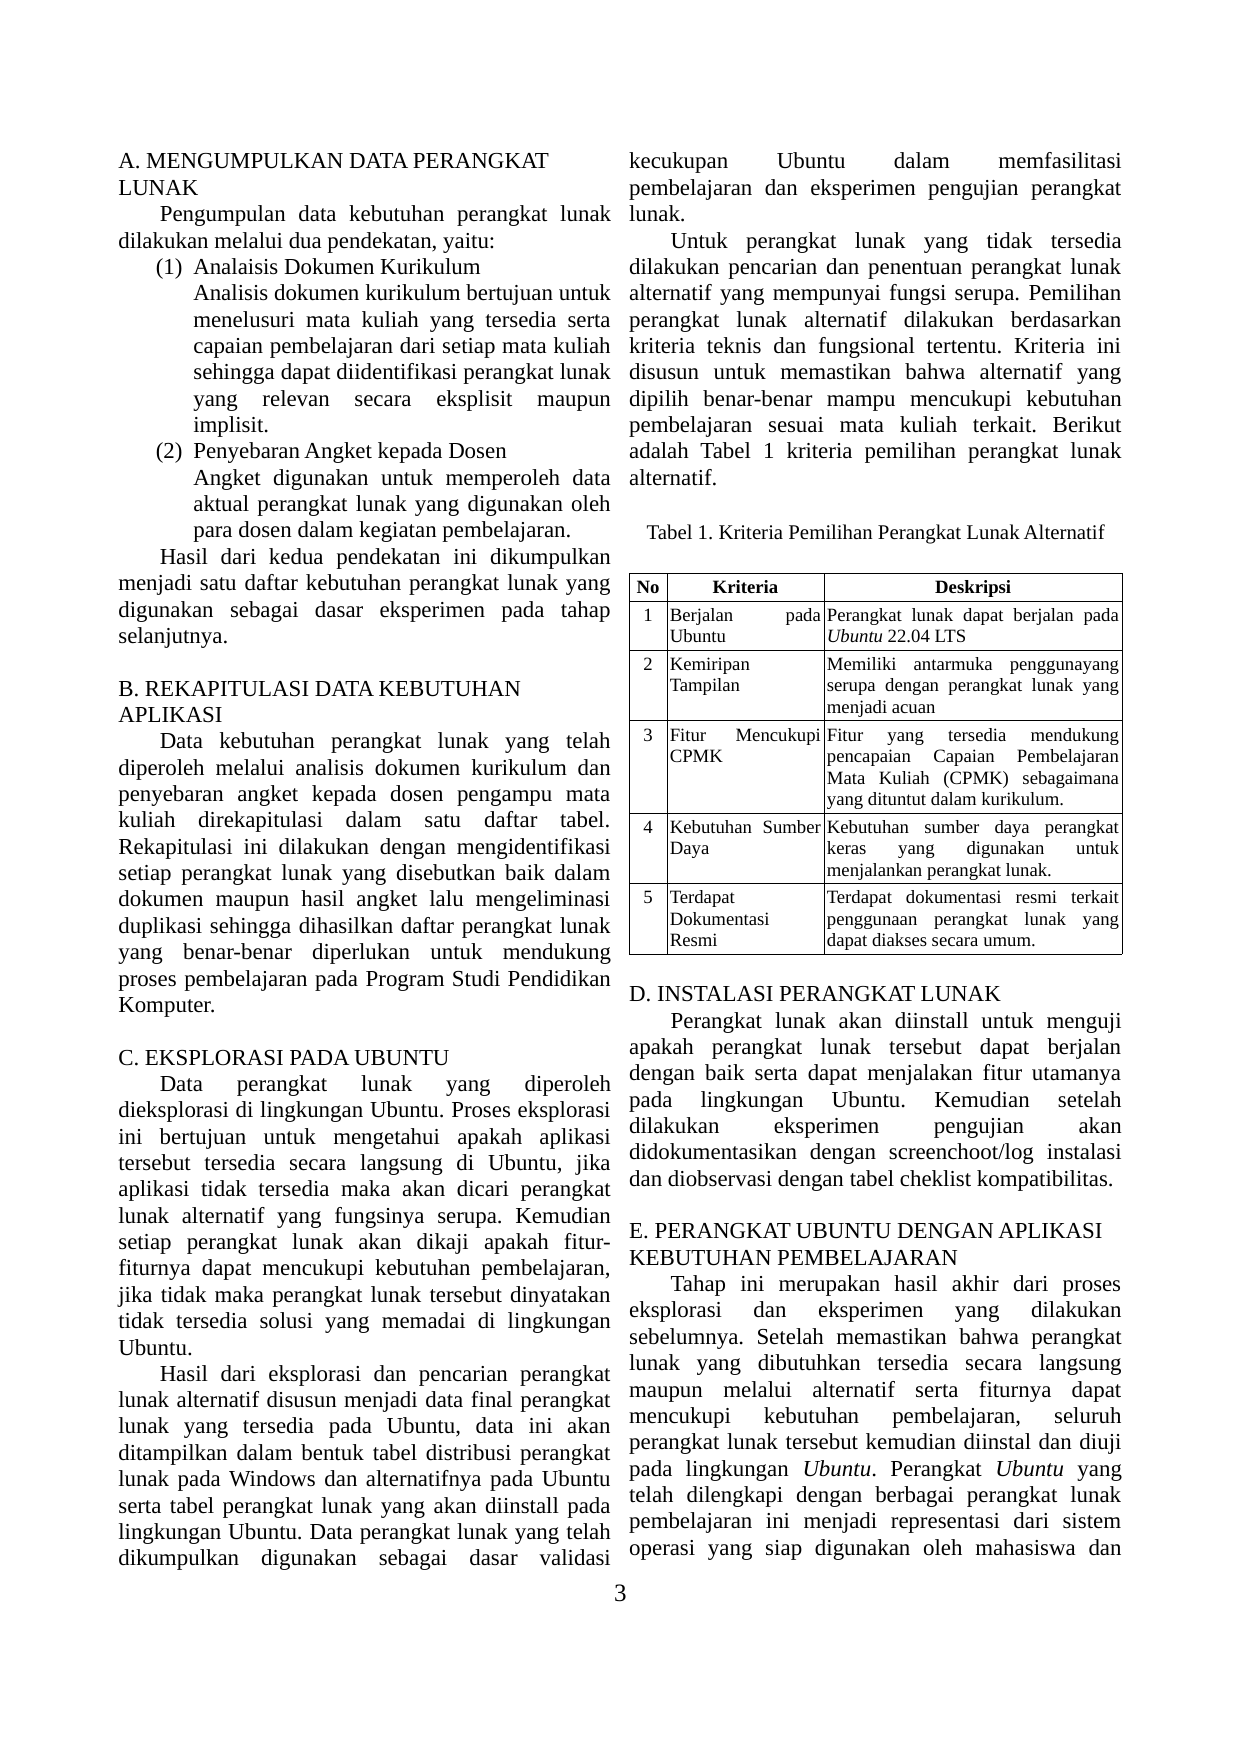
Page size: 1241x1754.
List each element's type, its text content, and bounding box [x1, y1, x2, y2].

table_cell Memiliki antarmuka penggunayang serupa dengan perangkat lunak yang menjadi acuan [825, 651, 1122, 720]
text Untuk perangkat lunak yang tidak tersedia dilakukan pencarian dan penentuan perangkat lunak alternatif yang mempunyai fungsi serupa. Pemilihan perangkat lunak alternatif dilakukan berdasarkan kriteria teknis dan fungsional tertentu. Kriteria ini disusun untuk memastikan bahwa alternatif yang dipilih benar-benar mampu mencukupi kebutuhan pembelajaran sesuai mata kuliah terkait. Berikut adalah Tabel 1 kriteria pemilihan perangkat lunak alternatif. [629, 227, 1122, 490]
text Hasil dari kedua pendekatan ini dikumpulkan menjadi satu daftar kebutuhan perangkat lunak yang digunakan sebagai dasar eksperimen pada tahap selanjutnya. [118, 543, 611, 648]
table_header No [630, 574, 667, 601]
subtitle A. Mengumpulkan DatA Perangkat Lunak [118, 148, 611, 200]
table_cell Berjalan pada Ubuntu [668, 602, 824, 650]
list Penyebaran Angket kepada Dosen [156, 437, 611, 464]
table_cell Kebutuhan Sumber Daya [668, 814, 824, 883]
text Data perangkat lunak yang diperoleh dieksplorasi di lingkungan Ubuntu. Proses eksplorasi ini bertujuan untuk mengetahui apakah aplikasi tersebut tersedia secara langsung di Ubuntu, jika aplikasi tidak tersedia maka akan dicari perangkat lunak alternatif yang fungsinya serupa. Kemudian setiap perangkat lunak akan dikaji apakah fitur-fiturnya dapat mencukupi kebutuhan pembelajaran, jika tidak maka perangkat lunak tersebut dinyatakan tidak tersedia solusi yang memadai di lingkungan Ubuntu. [118, 1070, 611, 1360]
table_cell Fitur Mencukupi CPMK [668, 721, 824, 813]
table_cell 3 [630, 721, 667, 813]
table_cell Fitur yang tersedia mendukung pencapaian Capaian Pembelajaran Mata Kuliah (CPMK) sebagaimana yang dituntut dalam kurikulum. [825, 721, 1122, 813]
text Tahap ini merupakan hasil akhir dari proses eksplorasi dan eksperimen yang dilakukan sebelumnya. Setelah memastikan bahwa perangkat lunak yang dibutuhkan tersedia secara langsung maupun melalui alternatif serta fiturnya dapat mencukupi kebutuhan pembelajaran, seluruh perangkat lunak tersebut kemudian diinstal dan diuji pada lingkungan Ubuntu. Perangkat Ubuntu yang telah dilengkapi dengan berbagai perangkat lunak pembelajaran ini menjadi representasi dari sistem operasi yang siap digunakan oleh mahasiswa dan [629, 1270, 1122, 1560]
table_header Deskripsi [825, 574, 1122, 601]
text kecukupan Ubuntu dalam memfasilitasi pembelajaran dan eksperimen pengujian perangkat lunak. [629, 148, 1122, 227]
subtitle B. Rekapitulasi Data Kebutuhan Aplikasi [118, 675, 611, 727]
list Analaisis Dokumen Kurikulum [156, 253, 611, 279]
table_cell Perangkat lunak dapat berjalan pada Ubuntu 22.04 LTS [825, 602, 1122, 650]
table_cell Kebutuhan sumber daya perangkat keras yang digunakan untuk menjalankan perangkat lunak. [825, 814, 1122, 883]
table_header Kriteria [668, 574, 824, 601]
list Analisis dokumen kurikulum bertujuan untuk menelusuri mata kuliah yang tersedia serta capaian pembelajaran dari setiap mata kuliah sehingga dapat diidentifikasi perangkat lunak yang relevan secara eksplisit maupun implisit. [156, 279, 611, 437]
subtitle E. Perangkat Ubuntu dengan Aplikasi Kebutuhan Pembelajaran [629, 1217, 1122, 1270]
subtitle D. Instalasi Perangkat Lunak [629, 980, 1122, 1007]
table_cell Kemiripan Tampilan [668, 651, 824, 720]
text Pengumpulan data kebutuhan perangkat lunak dilakukan melalui dua pendekatan, yaitu: [118, 200, 611, 253]
table_cell 2 [630, 651, 667, 720]
table_cell Terdapat Dokumentasi Resmi [668, 884, 824, 954]
table_cell 5 [630, 884, 667, 954]
text Tabel 1. Kriteria pemilihan perangkat lunak alternatif [629, 520, 1122, 544]
subtitle C. Eksplorasi Pada Ubuntu [118, 1044, 611, 1070]
text Perangkat lunak akan diinstall untuk menguji apakah perangkat lunak tersebut dapat berjalan dengan baik serta dapat menjalakan fitur utamanya pada lingkungan Ubuntu. Kemudian setelah dilakukan eksperimen pengujian akan didokumentasikan dengan screenchoot/log instalasi dan diobservasi dengan tabel cheklist kompatibilitas. [629, 1007, 1122, 1191]
table_cell 1 [630, 602, 667, 650]
list Angket digunakan untuk memperoleh data aktual perangkat lunak yang digunakan oleh para dosen dalam kegiatan pembelajaran. [156, 464, 611, 543]
table_cell 4 [630, 814, 667, 883]
text Hasil dari eksplorasi dan pencarian perangkat lunak alternatif disusun menjadi data final perangkat lunak yang tersedia pada Ubuntu, data ini akan ditampilkan dalam bentuk tabel distribusi perangkat lunak pada Windows dan alternatifnya pada Ubuntu serta tabel perangkat lunak yang akan diinstall pada lingkungan Ubuntu. Data perangkat lunak yang telah dikumpulkan digunakan sebagai dasar validasi [118, 1360, 611, 1571]
text Data kebutuhan perangkat lunak yang telah diperoleh melalui analisis dokumen kurikulum dan penyebaran angket kepada dosen pengampu mata kuliah direkapitulasi dalam satu daftar tabel. Rekapitulasi ini dilakukan dengan mengidentifikasi setiap perangkat lunak yang disebutkan baik dalam dokumen maupun hasil angket lalu mengeliminasi duplikasi sehingga dihasilkan daftar perangkat lunak yang benar-benar diperlukan untuk mendukung proses pembelajaran pada Program Studi Pendidikan Komputer. [118, 727, 611, 1017]
table_cell Terdapat dokumentasi resmi terkait penggunaan perangkat lunak yang dapat diakses secara umum. [825, 884, 1122, 954]
